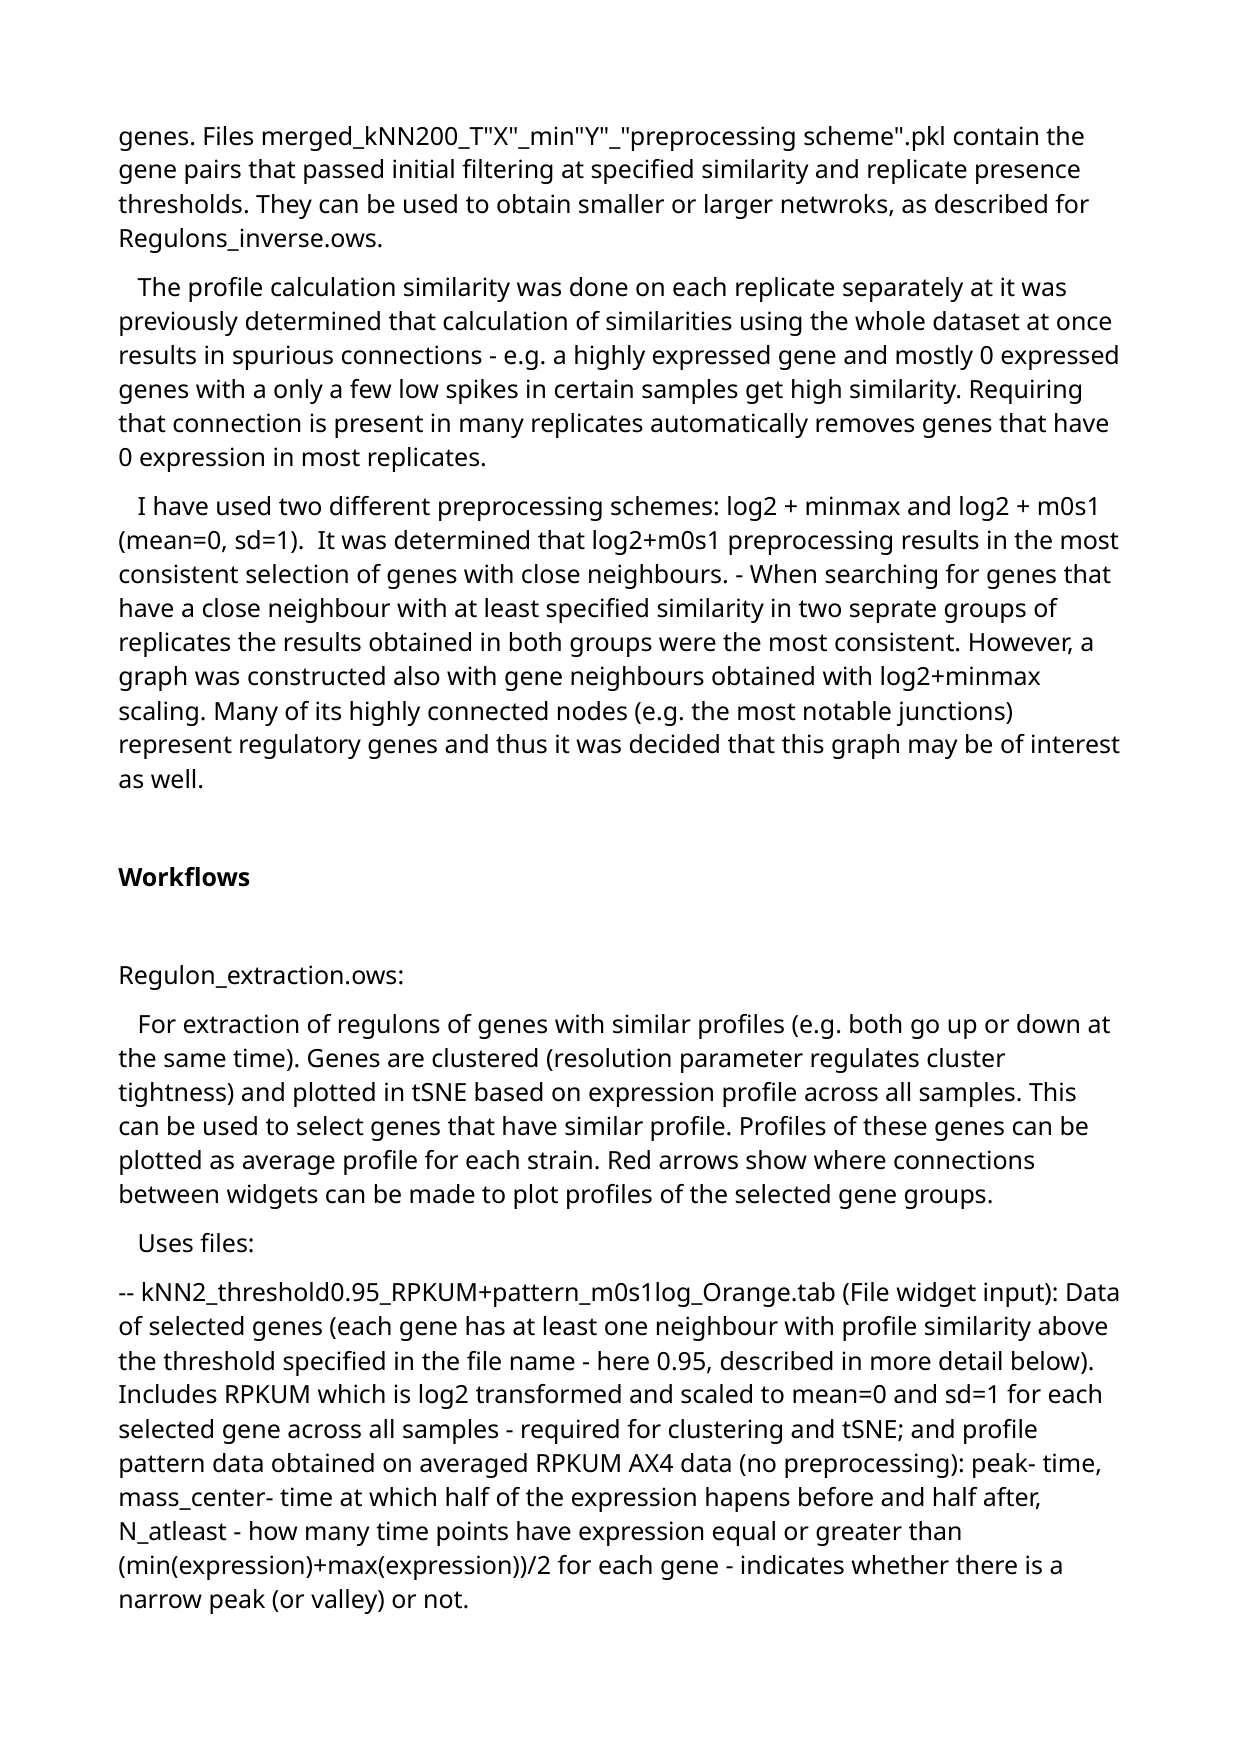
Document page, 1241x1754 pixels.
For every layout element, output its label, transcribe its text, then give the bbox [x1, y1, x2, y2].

text genes. Files merged_kNN200_T"X"_min"Y"_"preprocessing scheme".pkl contain the gene pairs that passed initial filtering at specified similarity and replicate presence thresholds. They can be used to obtain smaller or larger netwroks, as described for Regulons_inverse.ows. [118, 118, 1122, 254]
text Uses files: [118, 1226, 1122, 1260]
text -- kNN2_threshold0.95_RPKUM+pattern_m0s1log_Orange.tab (File widget input): Data of selected genes (each gene has at least one neighbour with profile similarity above the threshold specified in the file name - here 0.95, described in more detail below). Includes RPKUM which is log2 transformed and scaled to mean=0 and sd=1 for each selected gene across all samples - required for clustering and tSNE; and profile pattern data obtained on averaged RPKUM AX4 data (no preprocessing): peak- time, mass_center- time at which half of the expression hapens before and half after, N_atleast - how many time points have expression equal or greater than (min(expression)+max(expression))/2 for each gene - indicates whether there is a narrow peak (or valley) or not. [118, 1275, 1122, 1616]
text The profile calculation similarity was done on each replicate separately at it was previously determined that calculation of similarities using the whole dataset at once results in spurious connections - e.g. a highly expressed gene and mostly 0 expressed genes with a only a few low spikes in certain samples get high similarity. Requiring that connection is present in many replicates automatically removes genes that have 0 expression in most replicates. [118, 269, 1122, 474]
text Regulon_extraction.ows: [118, 957, 1122, 992]
text I have used two different preprocessing schemes: log2 + minmax and log2 + m0s1 (mean=0, sd=1). It was determined that log2+m0s1 preprocessing results in the most consistent selection of genes with close neighbours. - When searching for genes that have a close neighbour with at least specified similarity in two seprate groups of replicates the results obtained in both groups were the most consistent. However, a graph was constructed also with gene neighbours obtained with log2+minmax scaling. Many of its highly connected nodes (e.g. the most notable junctions) represent regulatory genes and thus it was decided that this graph may be of interest as well. [118, 489, 1122, 795]
text For extraction of regulons of genes with similar profiles (e.g. both go up or down at the same time). Genes are clustered (resolution parameter regulates cluster tightness) and plotted in tSNE based on expression profile across all samples. This can be used to select genes that have similar profile. Profiles of these genes can be plotted as average profile for each strain. Red arrows show where connections between widgets can be made to plot profiles of the selected gene groups. [118, 1007, 1122, 1211]
text Workflows [118, 859, 1122, 893]
